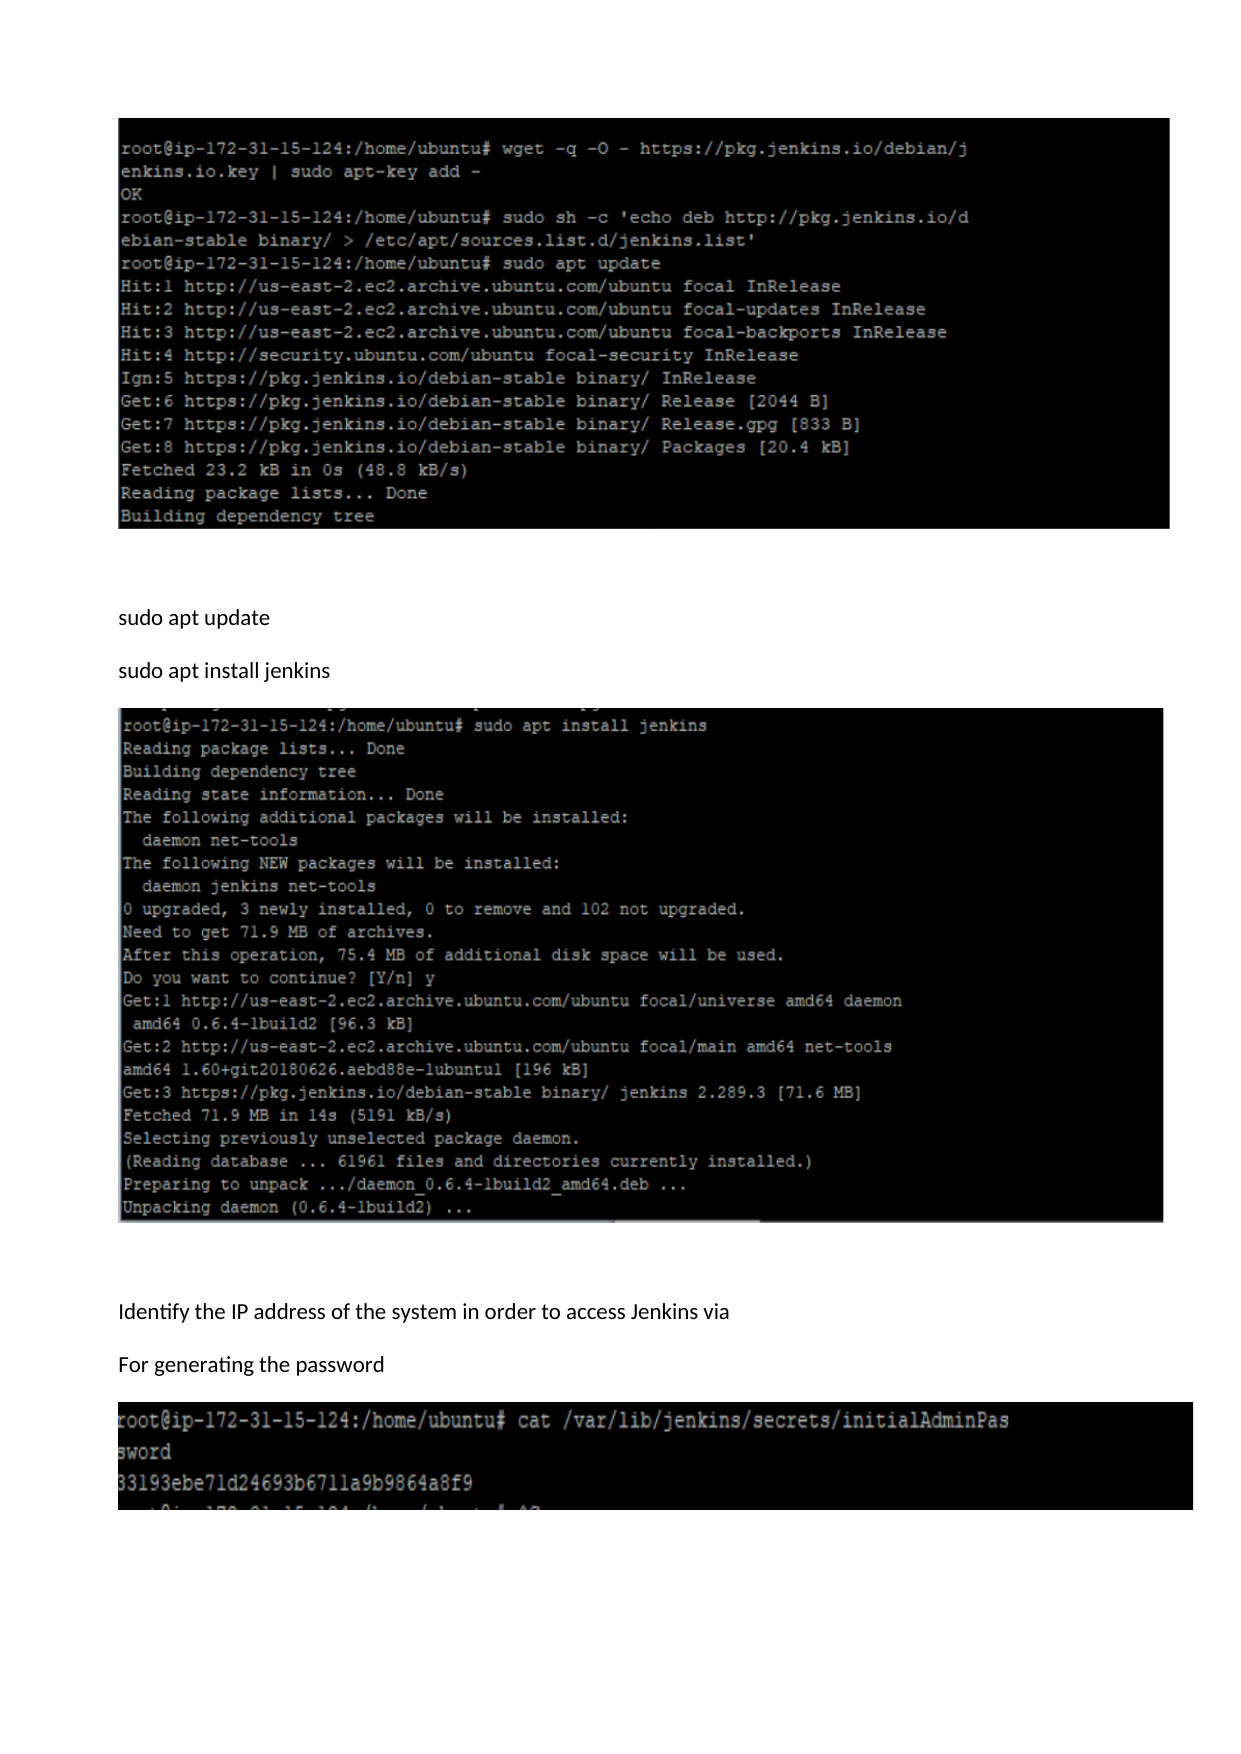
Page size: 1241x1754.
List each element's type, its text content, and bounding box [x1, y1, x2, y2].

text Identify the IP address of the system in order to access Jenkins via [118, 1297, 1122, 1325]
text For generating the password [118, 1350, 1122, 1378]
text sudo apt update [118, 603, 1122, 631]
text sudo apt install jenkins [118, 656, 1122, 684]
